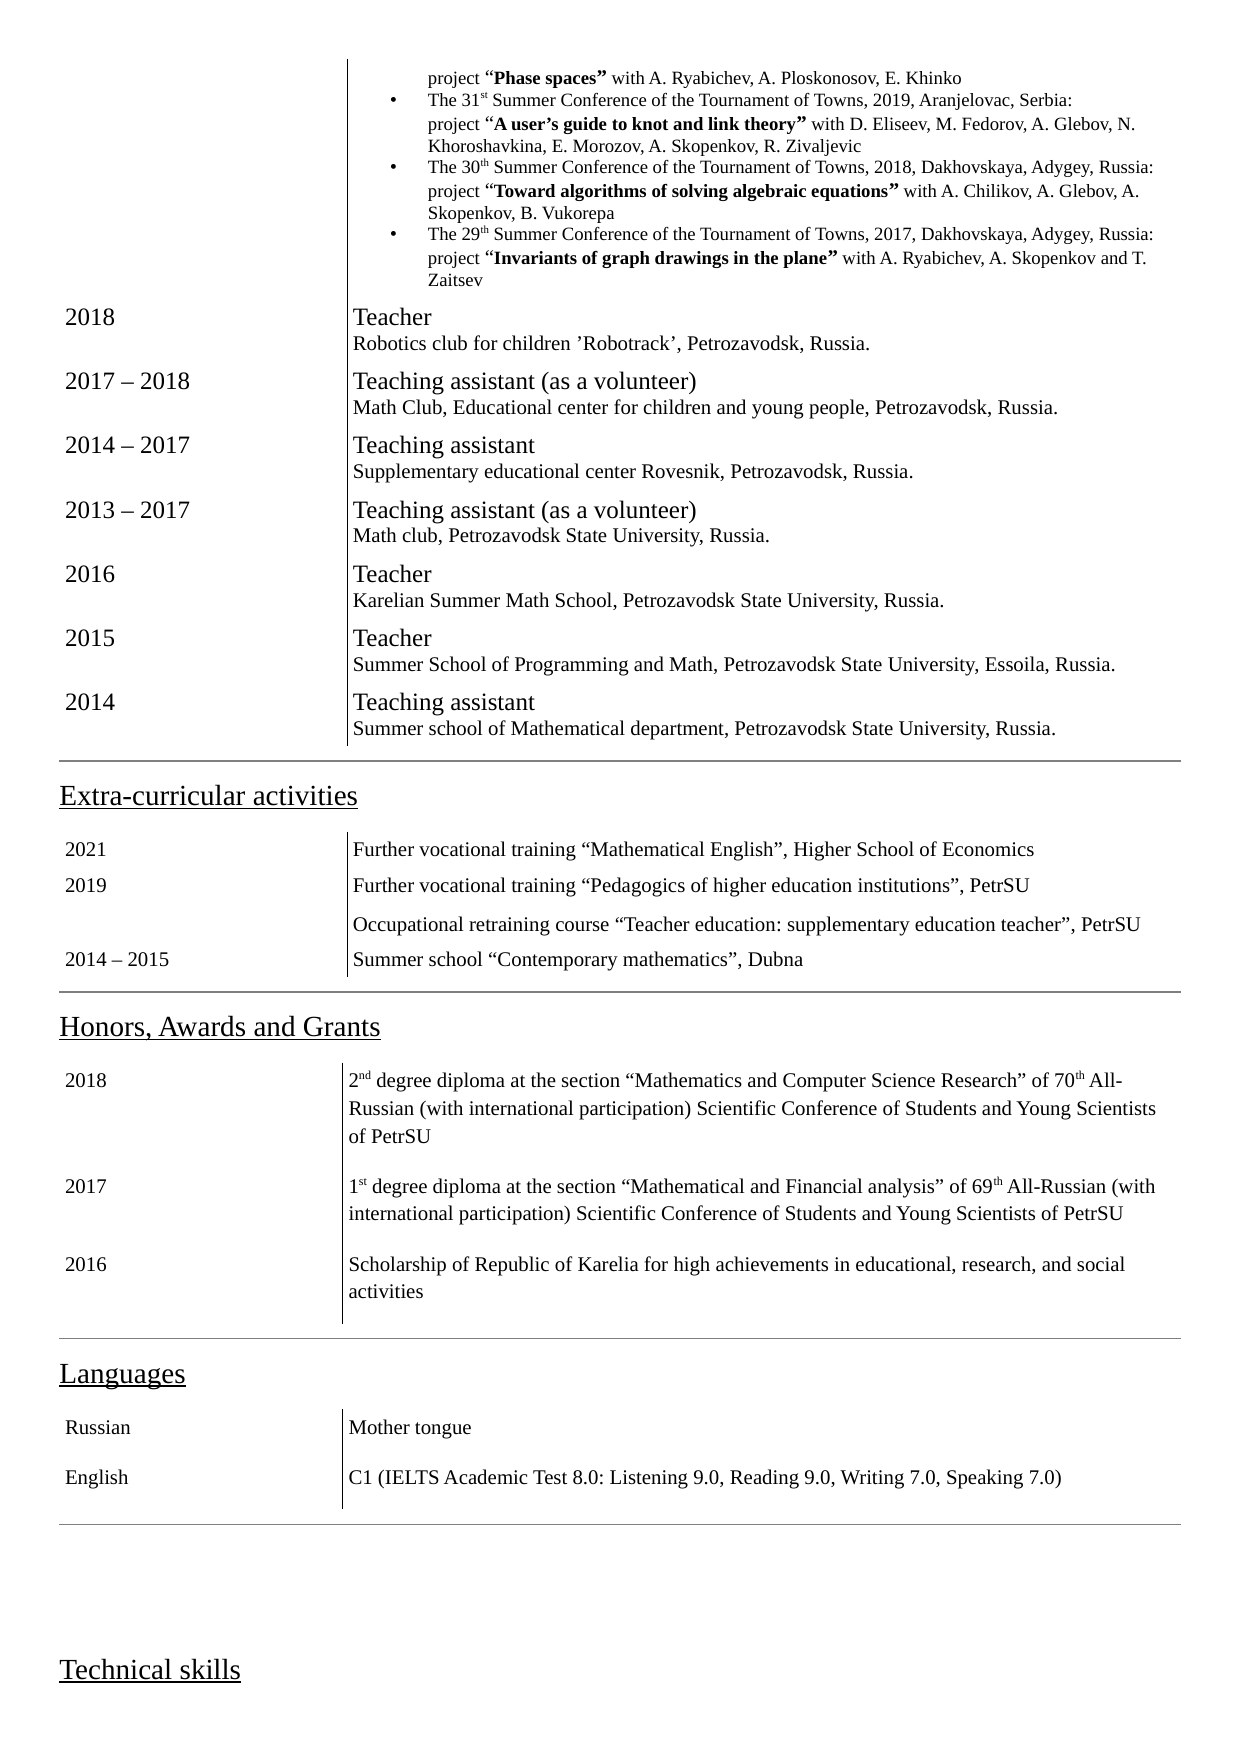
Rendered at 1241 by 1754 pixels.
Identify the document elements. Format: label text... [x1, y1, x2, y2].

table_cell Further vocational training “Pedagogics of higher education institutions”, PetrSU Occupational retraining course “Teacher education: supplementary education teacher”, PetrSU [348, 867, 1181, 942]
table_cell Teaching assistant (as a volunteer) Math Club, Educational center for children and young people, Petrozavodsk, Russia. [348, 360, 1181, 425]
table_cell 2019 [59, 867, 347, 942]
table_cell Teacher Robotics club for children ’Robotrack’, Petrozavodsk, Russia. [348, 296, 1181, 360]
table_cell Summer school “Contemporary mathematics”, Dubna [348, 942, 1181, 977]
table_cell Teacher Karelian Summer Math School, Petrozavodsk State University, Russia. [348, 553, 1181, 617]
table_cell [59, 59, 347, 296]
table_cell 2017 – 2018 [59, 360, 347, 425]
table_header 2nd degree diploma at the section “Mathematics and Computer Science Research” of 70th All-Russian (with international participation) Scientific Conference of Students and Young Scientists of PetrSU [343, 1063, 1181, 1168]
text Honors, Awards and Grants [59, 1009, 1181, 1043]
table_cell 2016 [59, 1246, 342, 1323]
table_header Russian [59, 1409, 342, 1459]
table_header 2018 [59, 1063, 342, 1168]
table_cell Teacher Summer School of Programming and Math, Petrozavodsk State University, Essoila, Russia. [348, 618, 1181, 682]
table_cell 2014 – 2015 [59, 942, 347, 977]
table_cell 1st degree diploma at the section “Mathematical and Financial analysis” of 69th All-Russian (with international participation) Scientific Conference of Students and Young Scientists of PetrSU [343, 1168, 1181, 1246]
table_header Further vocational training “Mathematical English”, Higher School of Economics [348, 832, 1181, 867]
table_cell 2014 [59, 682, 347, 746]
table_cell C1 (IELTS Academic Test 8.0: Listening 9.0, Reading 9.0, Writing 7.0, Speaking 7.0) [343, 1459, 1181, 1509]
text Extra-curricular activities [59, 778, 1181, 812]
table_cell Member of award panel The Summer Conferences of the International mathematical Tournament of Towns. The 32nd Summer conference of the Tournament of Towns, 2021 (online): project “Phase spaces” with A. Ryabichev, A. Ploskonosov, E. Khinko The 31st Summer Conference of the Tournament of Towns, 2019, Aranjelovac, Serbia: project “A user’s guide to knot and link theory” with D. Eliseev, M. Fedorov, A. Glebov, N. Khoroshavkina, E. Morozov, A. Skopenkov, R. Zivaljevic The 30th Summer Conference of the Tournament of Towns, 2018, Dakhovskaya, Adygey, Russia: project “Toward algorithms of solving algebraic equations” with A. Chilikov, A. Glebov, A. Skopenkov, B. Vukorepa The 29th Summer Conference of the Tournament of Towns, 2017, Dakhovskaya, Adygey, Russia: project “Invariants of graph drawings in the plane” with A. Ryabichev, A. Skopenkov and T. Zaitsev [348, 59, 1181, 296]
table_cell Teaching assistant Summer school of Mathematical department, Petrozavodsk State University, Russia. [348, 682, 1181, 746]
table_cell English [59, 1459, 342, 1509]
table_cell Teaching assistant (as a volunteer) Math club, Petrozavodsk State University, Russia. [348, 489, 1181, 553]
table_cell Scholarship of Republic of Karelia for high achievements in educational, research, and social activities [343, 1246, 1181, 1323]
table_header 2021 [59, 832, 347, 867]
table_cell 2018 [59, 296, 347, 360]
table_cell 2013 – 2017 [59, 489, 347, 553]
table_cell Teaching assistant Supplementary educational center Rovesnik, Petrozavodsk, Russia. [348, 425, 1181, 489]
table_cell 2016 [59, 553, 347, 617]
table_header Mother tongue [343, 1409, 1181, 1459]
table_cell 2014 – 2017 [59, 425, 347, 489]
text Languages [59, 1356, 1181, 1389]
text Technical skills [59, 1648, 1181, 1686]
table_cell 2017 [59, 1168, 342, 1246]
table_cell 2015 [59, 618, 347, 682]
